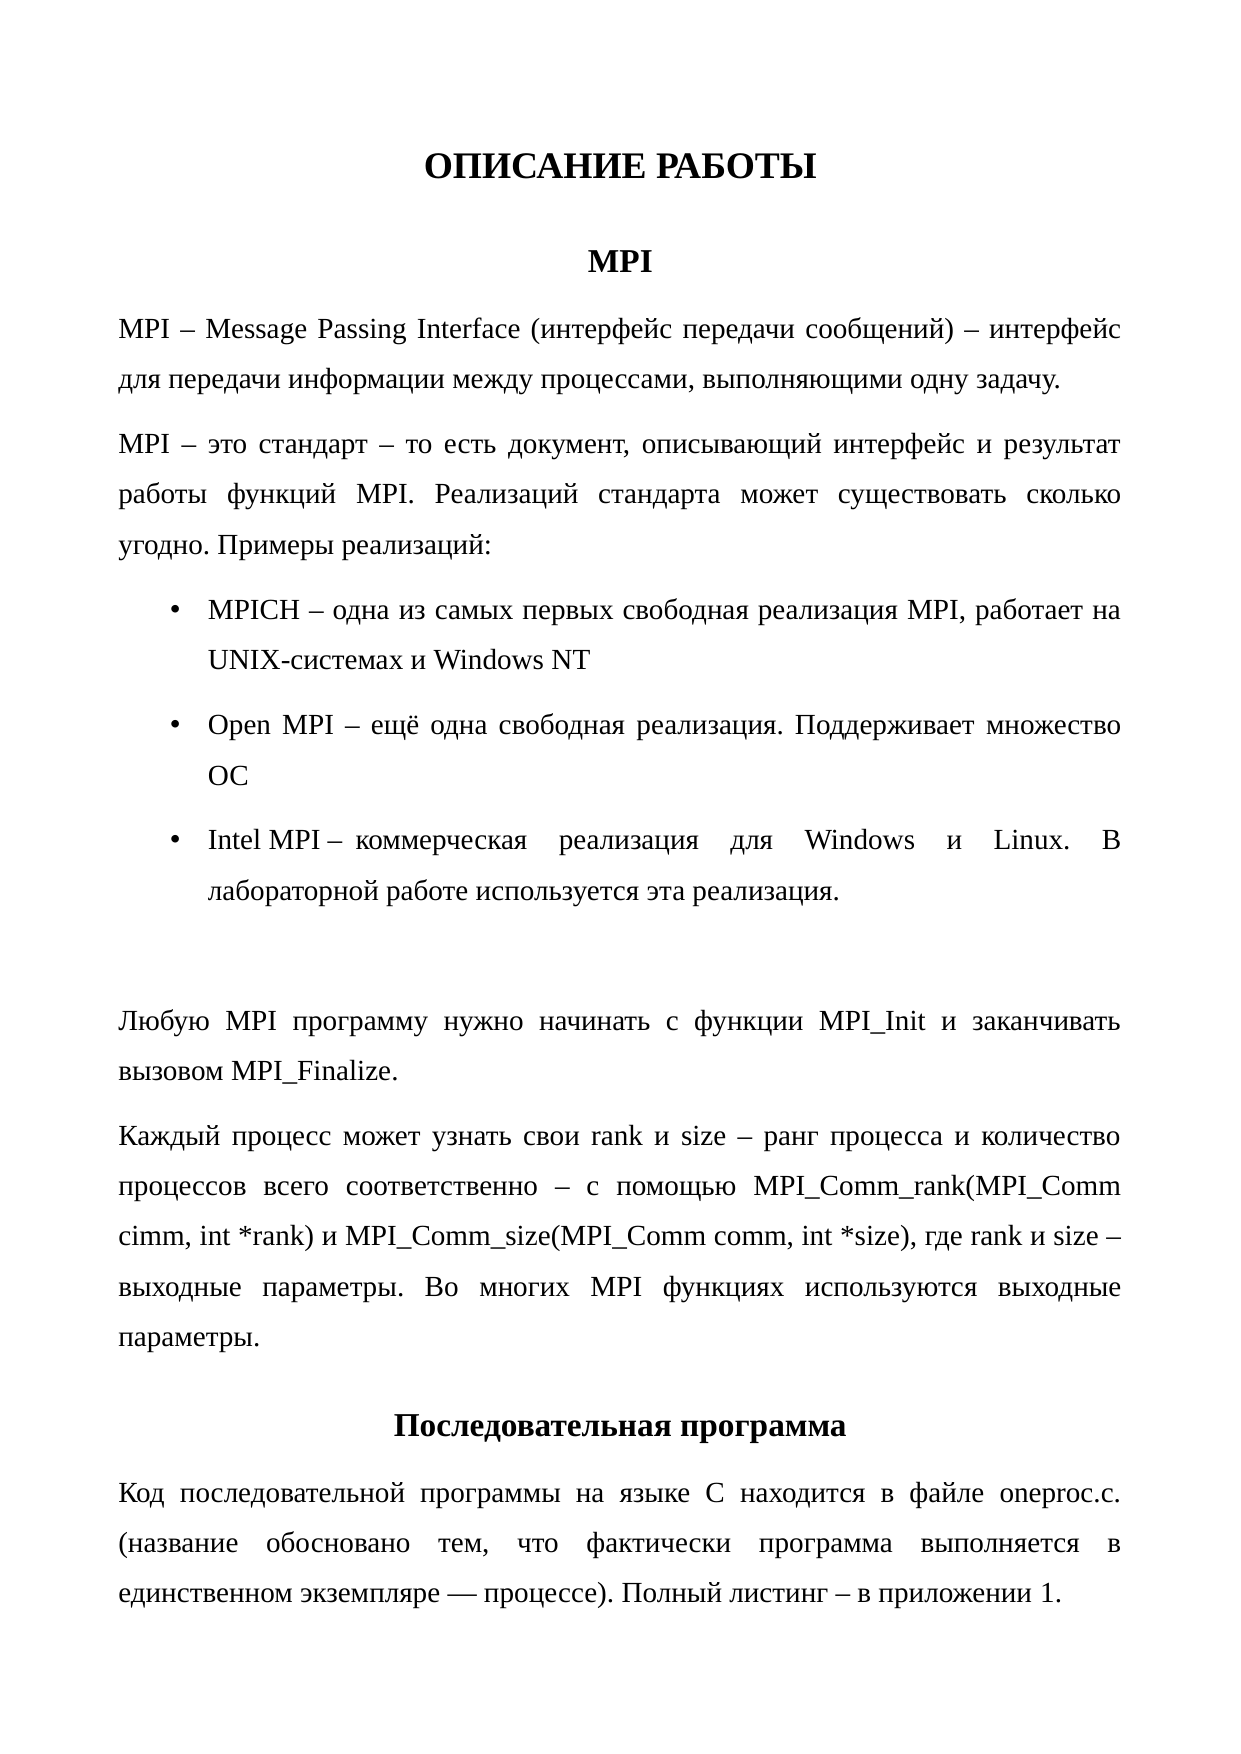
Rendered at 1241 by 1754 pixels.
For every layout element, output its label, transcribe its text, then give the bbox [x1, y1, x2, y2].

text MPI – это стандарт – то есть документ, описывающий интерфейс и результат работы функций MPI. Реализаций стандарта может существовать сколько угодно. Примеры реализаций: [118, 426, 1122, 561]
text MPI – Message Passing Interface (интерфейс передачи сообщений) – интерфейс для передачи информации между процессами, выполняющими одну задачу. [118, 311, 1122, 395]
text Любую MPI программу нужно начинать с функции MPI_Init и заканчивать вызовом MPI_Finalize. [118, 1003, 1122, 1087]
list Intel MPI – коммерческая реализация для Windows и Linux. В лабораторной работе используется эта реализация. [170, 822, 1122, 906]
subtitle Последовательная программа [118, 1405, 1122, 1443]
list Open MPI – ещё одна свободная реализация. Поддерживает множество ОС [170, 707, 1122, 791]
subtitle MPI [118, 241, 1122, 279]
list MPICH – одна из самых первых свободная реализация MPI, работает на UNIX-системах и Windows NT [170, 592, 1122, 676]
text Каждый процесс может узнать свои rank и size – ранг процесса и количество процессов всего соответственно – с помощью MPI_Comm_rank(MPI_Comm cimm, int *rank) и MPI_Comm_size(MPI_Comm comm, int *size), где rank и size – выходные параметры. Во многих MPI функциях используются выходные параметры. [118, 1118, 1122, 1353]
text Код последовательной программы на языке C находится в файле oneproc.c. (название обосновано тем, что фактически программа выполняется в единственном экземпляре — процессе). Полный листинг – в приложении 1. [118, 1475, 1122, 1609]
subtitle ОПИСАНИЕ РАБОТЫ [118, 143, 1122, 186]
